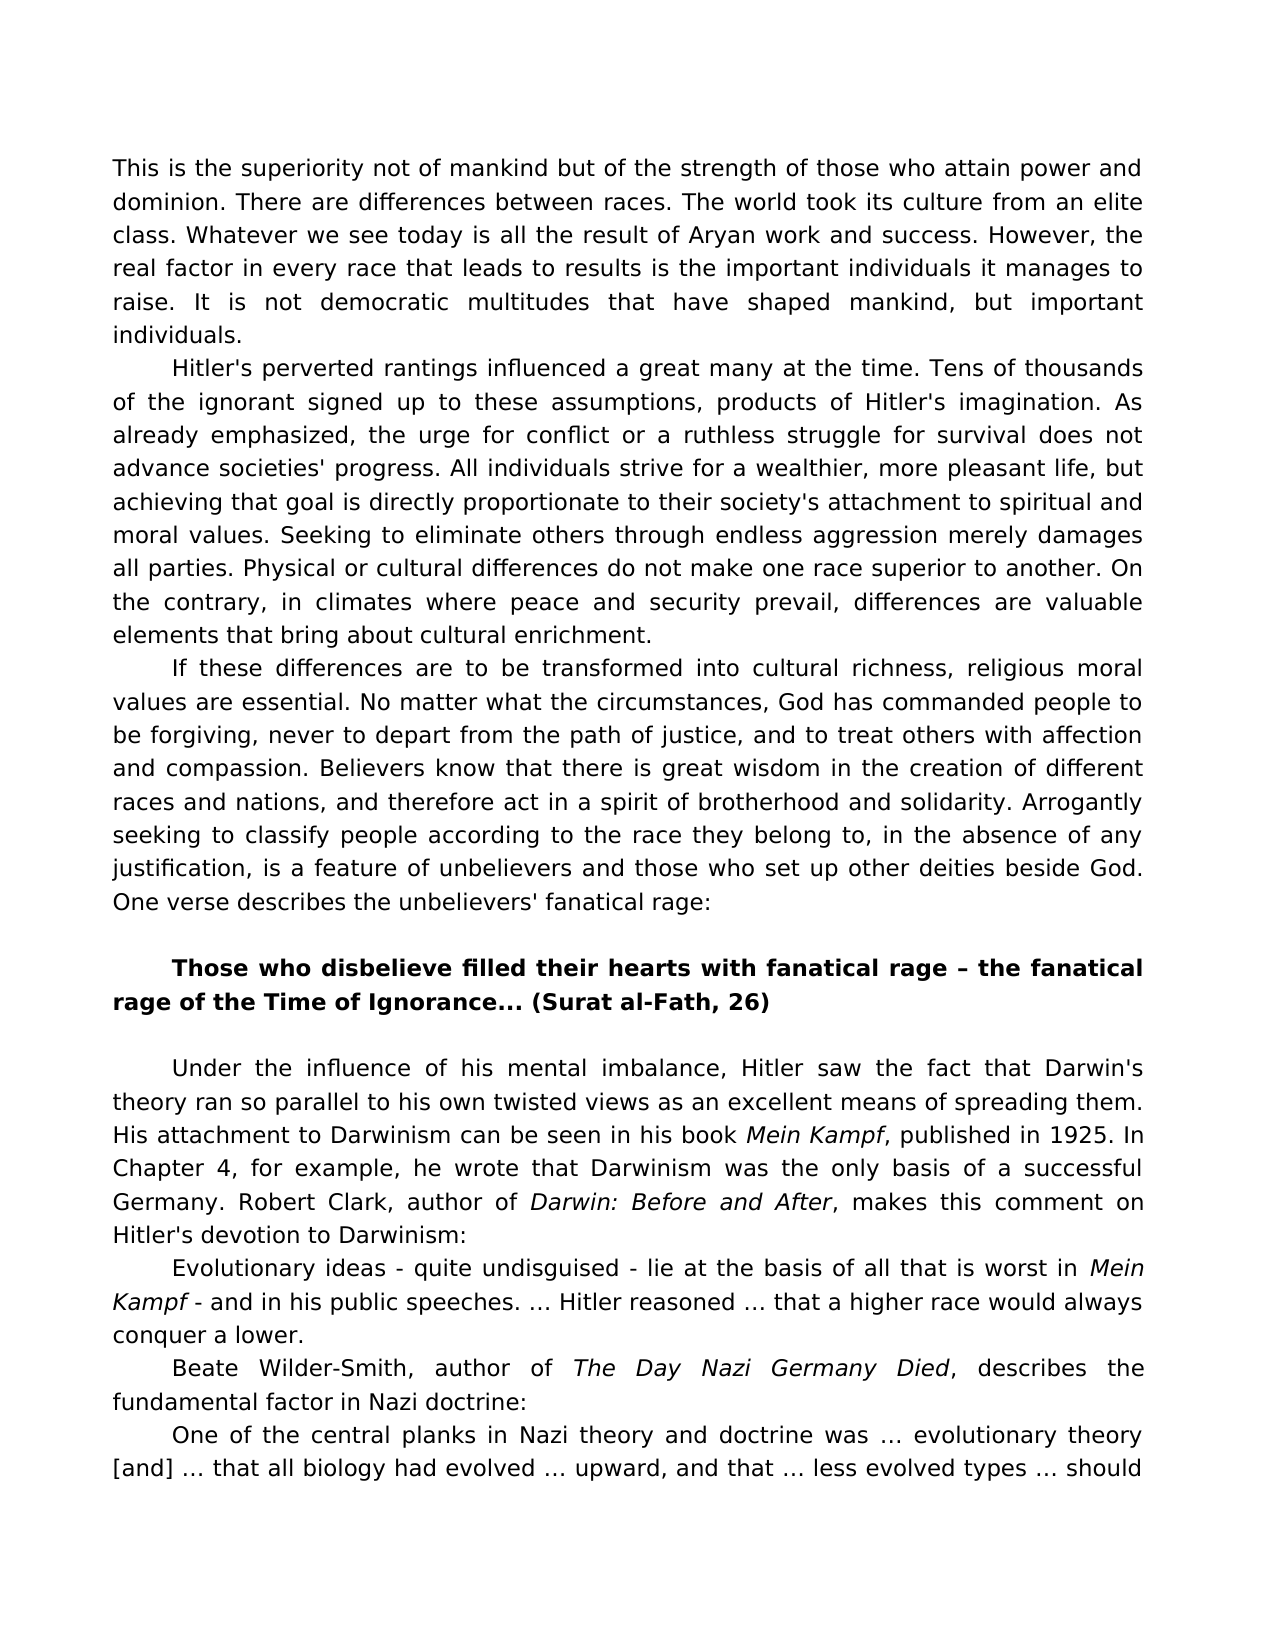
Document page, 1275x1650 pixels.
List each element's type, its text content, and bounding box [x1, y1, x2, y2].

text Beate Wilder-Smith, author of The Day Nazi Germany Died, describes the fundamental factor in Nazi doctrine: [112, 1350, 1145, 1417]
text This is the superiority not of mankind but of the strength of those who attain power and dominion. There are differences between races. The world took its culture from an elite class. Whatever we see today is all the result of Aryan work and success. However, the real factor in every race that leads to results is the important individuals it manages to raise. It is not democratic multitudes that have shaped mankind, but important individuals. [112, 150, 1145, 350]
text One of the central planks in Nazi theory and doctrine was … evolutionary theory [and] … that all biology had evolved … upward, and that … less evolved types … should [112, 1417, 1145, 1483]
text If these differences are to be transformed into cultural richness, religious moral values are essential. No matter what the circumstances, God has commanded people to be forgiving, never to depart from the path of justice, and to treat others with affection and compassion. Believers know that there is great wisdom in the creation of different races and nations, and therefore act in a spirit of brotherhood and solidarity. Arrogantly seeking to classify people according to the race they belong to, in the absence of any justification, is a feature of unbelievers and those who set up other deities beside God. One verse describes the unbelievers' fanatical rage: [112, 650, 1145, 917]
text Those who disbelieve filled their hearts with fanatical rage – the fanatical rage of the Time of Ignorance... (Surat al-Fath, 26) [112, 950, 1145, 1017]
text Under the influence of his mental imbalance, Hitler saw the fact that Darwin's theory ran so parallel to his own twisted views as an excellent means of spreading them. His attachment to Darwinism can be seen in his book Mein Kampf, published in 1925. In Chapter 4, for example, he wrote that Darwinism was the only basis of a successful Germany. Robert Clark, author of Darwin: Before and After, makes this comment on Hitler's devotion to Darwinism: [112, 1050, 1145, 1250]
text Evolutionary ideas - quite undisguised - lie at the basis of all that is worst in Mein Kampf - and in his public speeches. … Hitler reasoned … that a higher race would always conquer a lower. [112, 1250, 1145, 1350]
text Hitler's perverted rantings influenced a great many at the time. Tens of thousands of the ignorant signed up to these assumptions, products of Hitler's imagination. As already emphasized, the urge for conflict or a ruthless struggle for survival does not advance societies' progress. All individuals strive for a wealthier, more pleasant life, but achieving that goal is directly proportionate to their society's attachment to spiritual and moral values. Seeking to eliminate others through endless aggression merely damages all parties. Physical or cultural differences do not make one race superior to another. On the contrary, in climates where peace and security prevail, differences are valuable elements that bring about cultural enrichment. [112, 350, 1145, 650]
